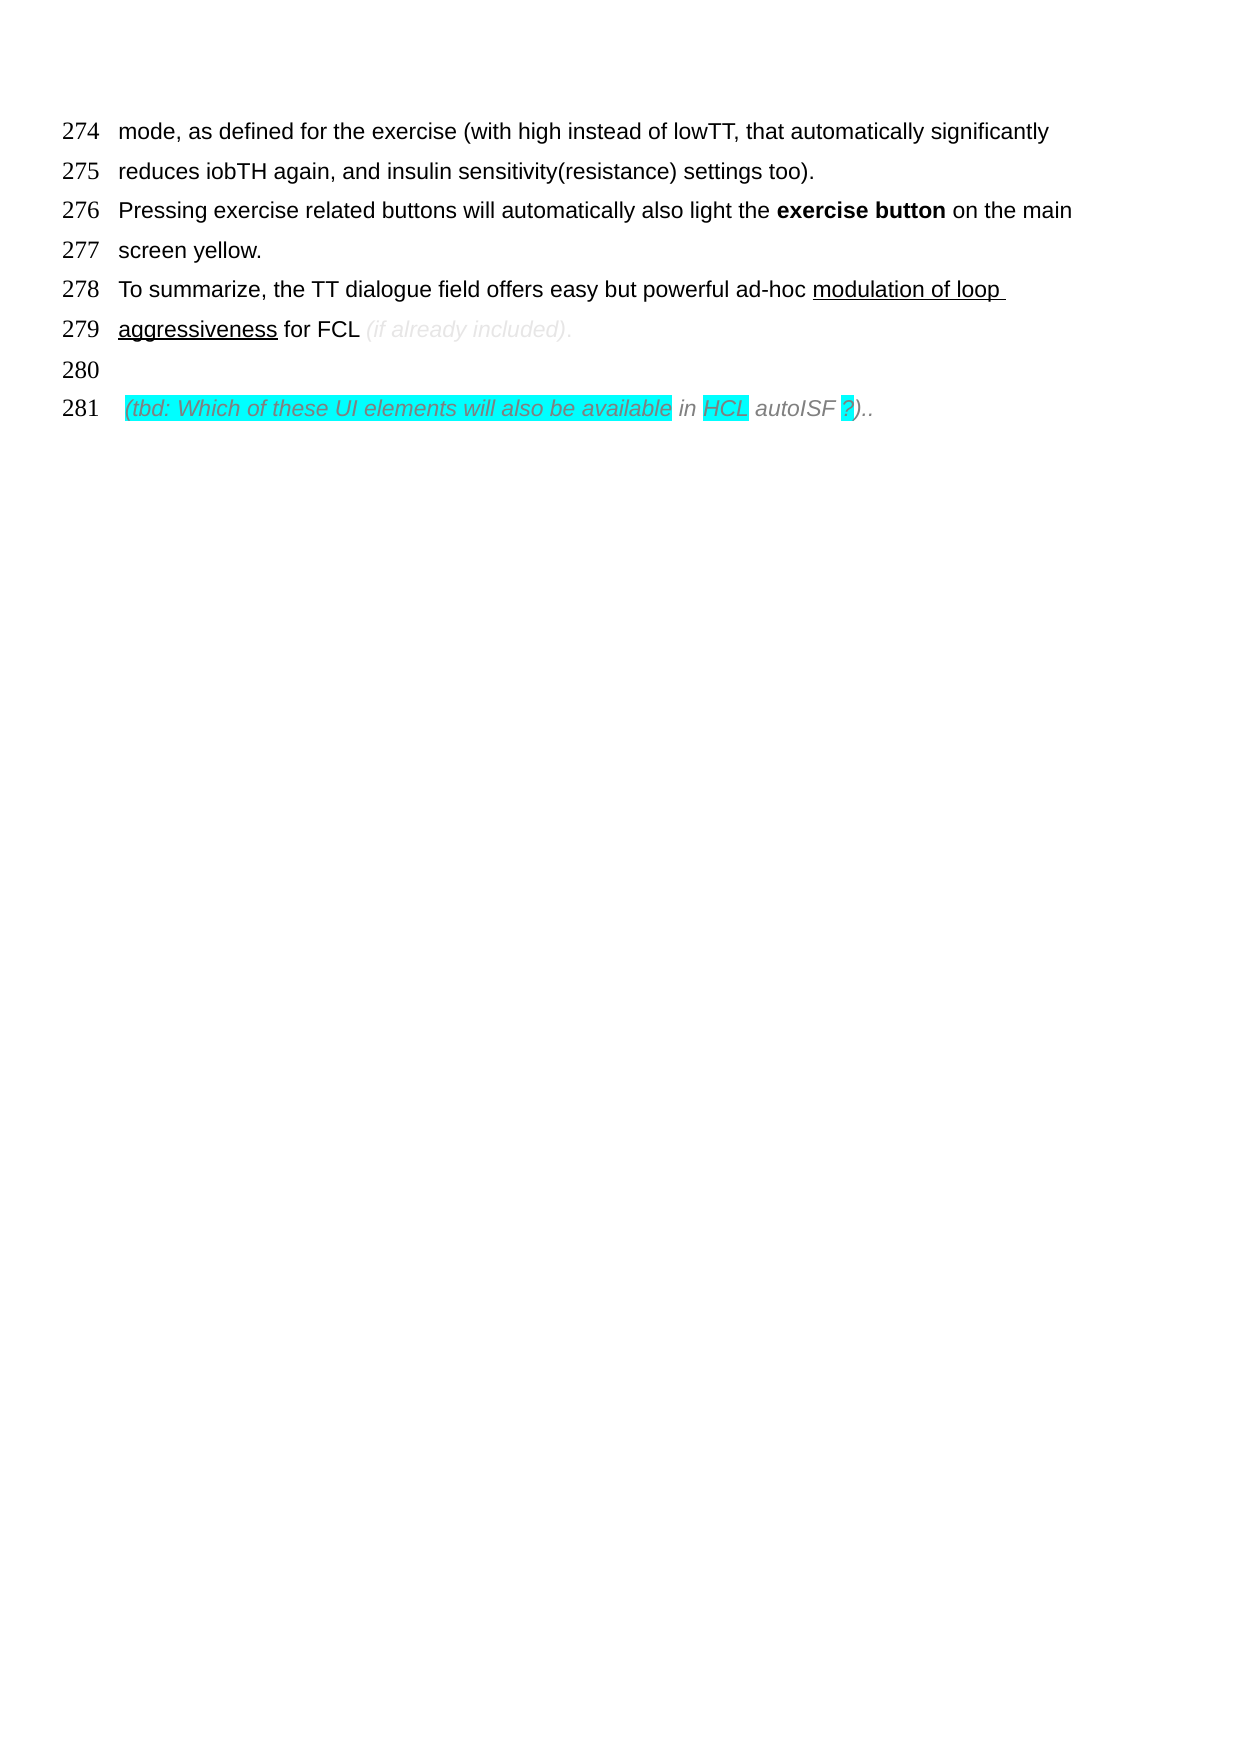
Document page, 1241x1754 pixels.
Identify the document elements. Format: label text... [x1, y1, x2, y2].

text Pressing exercise related buttons will automatically also light the exercise button on the main screen yellow. [118, 197, 1122, 263]
text To summarize, the TT dialogue field offers easy but powerful ad-hoc modulation of loop aggressiveness for FCL (if already included). [118, 276, 1122, 342]
text mode, as defined for the exercise (with high instead of lowTT, that automatically significantly reduces iobTH again, and insulin sensitivity(resistance) settings too). [118, 118, 1122, 184]
text (tbd: Which of these UI elements will also be available in HCL autoISF ?).. [118, 394, 1122, 421]
